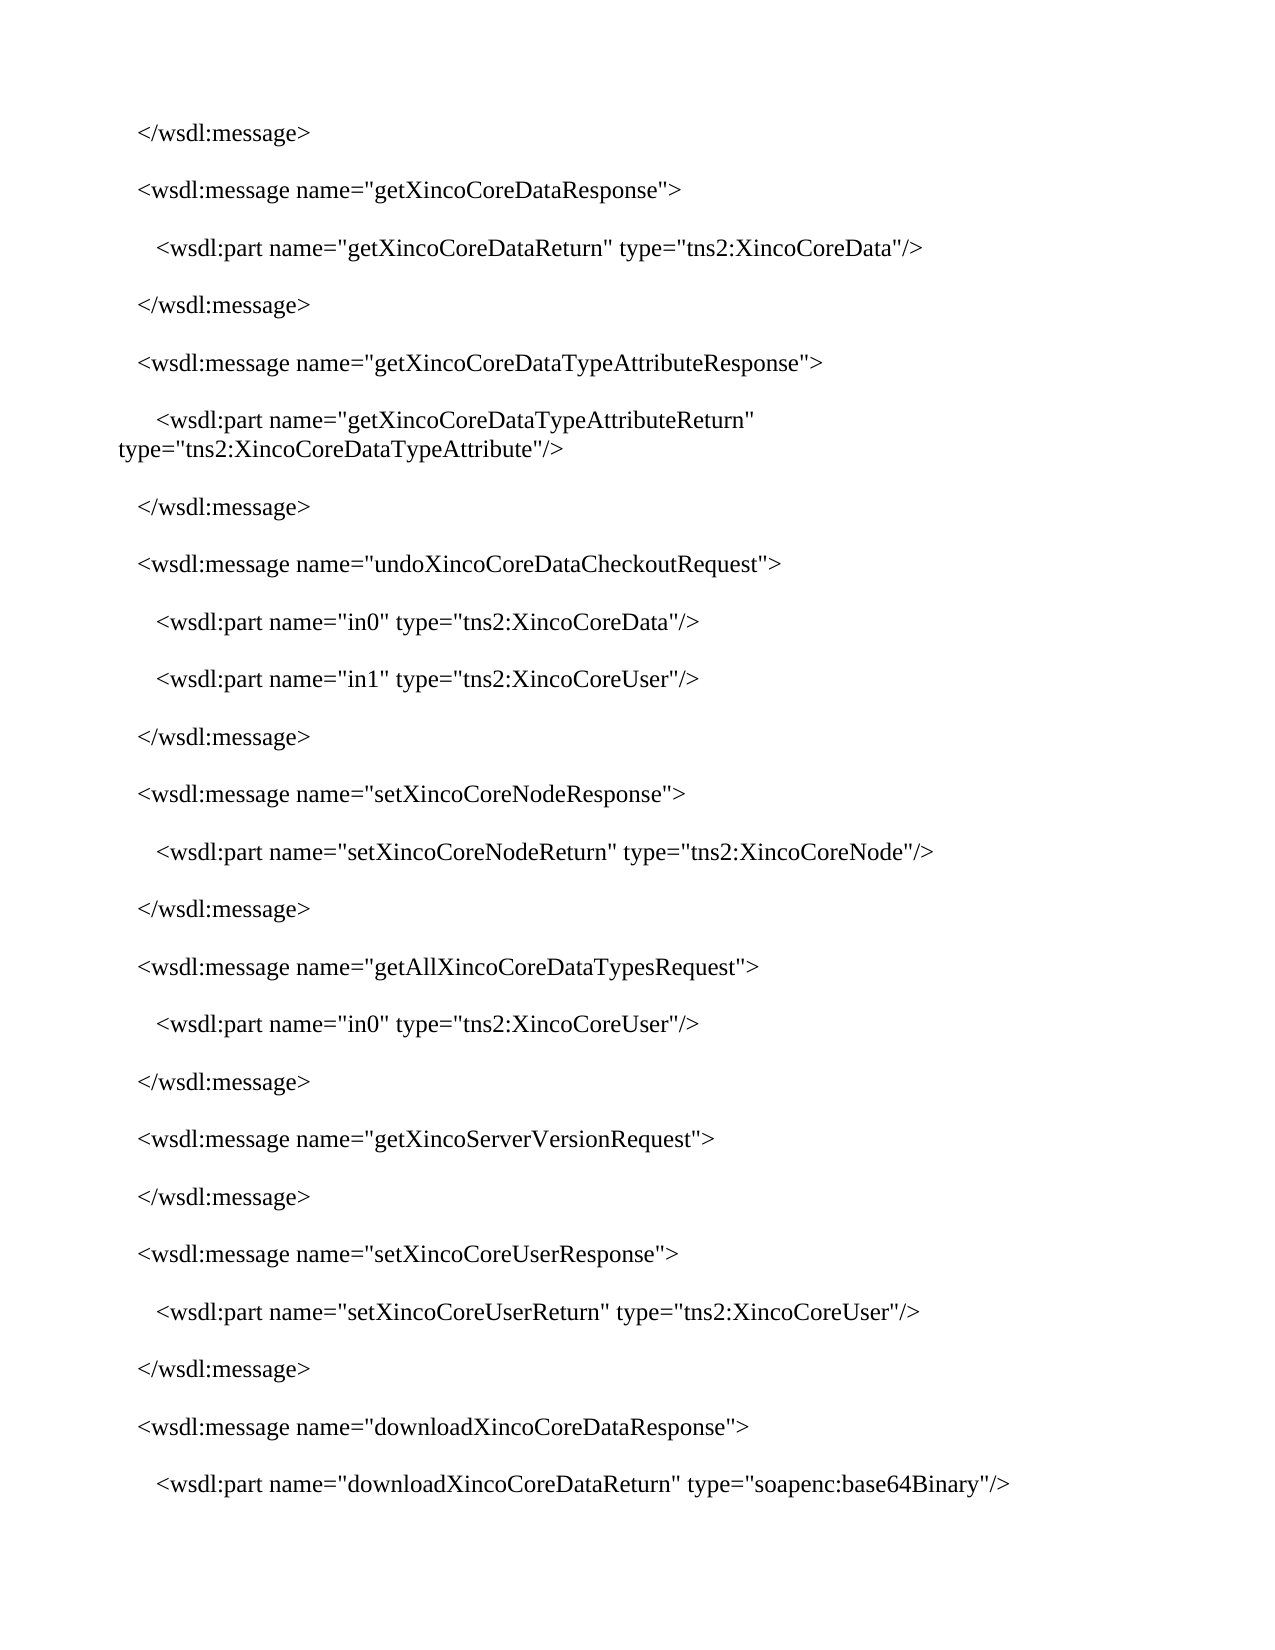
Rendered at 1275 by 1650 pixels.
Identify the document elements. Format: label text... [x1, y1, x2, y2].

text <wsdl:part name="in1" type="tns2:XincoCoreUser"/> [118, 664, 1157, 693]
text </wsdl:message> [118, 1182, 1157, 1211]
text <wsdl:part name="getXincoCoreDataTypeAttributeReturn" type="tns2:XincoCoreDataTypeAttribute"/> [118, 406, 1157, 463]
text <wsdl:part name="setXincoCoreUserReturn" type="tns2:XincoCoreUser"/> [118, 1297, 1157, 1326]
text <wsdl:message name="setXincoCoreNodeResponse"> [118, 779, 1157, 808]
text </wsdl:message> [118, 894, 1157, 923]
text <wsdl:part name="downloadXincoCoreDataReturn" type="soapenc:base64Binary"/> [118, 1469, 1157, 1498]
text </wsdl:message> [118, 492, 1157, 521]
text <wsdl:message name="getXincoCoreDataTypeAttributeResponse"> [118, 348, 1157, 377]
text <wsdl:message name="getAllXincoCoreDataTypesRequest"> [118, 952, 1157, 981]
text </wsdl:message> [118, 722, 1157, 751]
text <wsdl:part name="in0" type="tns2:XincoCoreUser"/> [118, 1009, 1157, 1038]
text <wsdl:message name="undoXincoCoreDataCheckoutRequest"> [118, 549, 1157, 578]
text </wsdl:message> [118, 118, 1157, 147]
text <wsdl:part name="getXincoCoreDataReturn" type="tns2:XincoCoreData"/> [118, 233, 1157, 262]
text </wsdl:message> [118, 1354, 1157, 1383]
text </wsdl:message> [118, 291, 1157, 319]
text <wsdl:message name="downloadXincoCoreDataResponse"> [118, 1412, 1157, 1441]
text <wsdl:part name="setXincoCoreNodeReturn" type="tns2:XincoCoreNode"/> [118, 837, 1157, 866]
text <wsdl:message name="getXincoServerVersionRequest"> [118, 1124, 1157, 1153]
text <wsdl:message name="getXincoCoreDataResponse"> [118, 176, 1157, 204]
text <wsdl:message name="setXincoCoreUserResponse"> [118, 1239, 1157, 1268]
text </wsdl:message> [118, 1067, 1157, 1096]
text <wsdl:part name="in0" type="tns2:XincoCoreData"/> [118, 607, 1157, 636]
